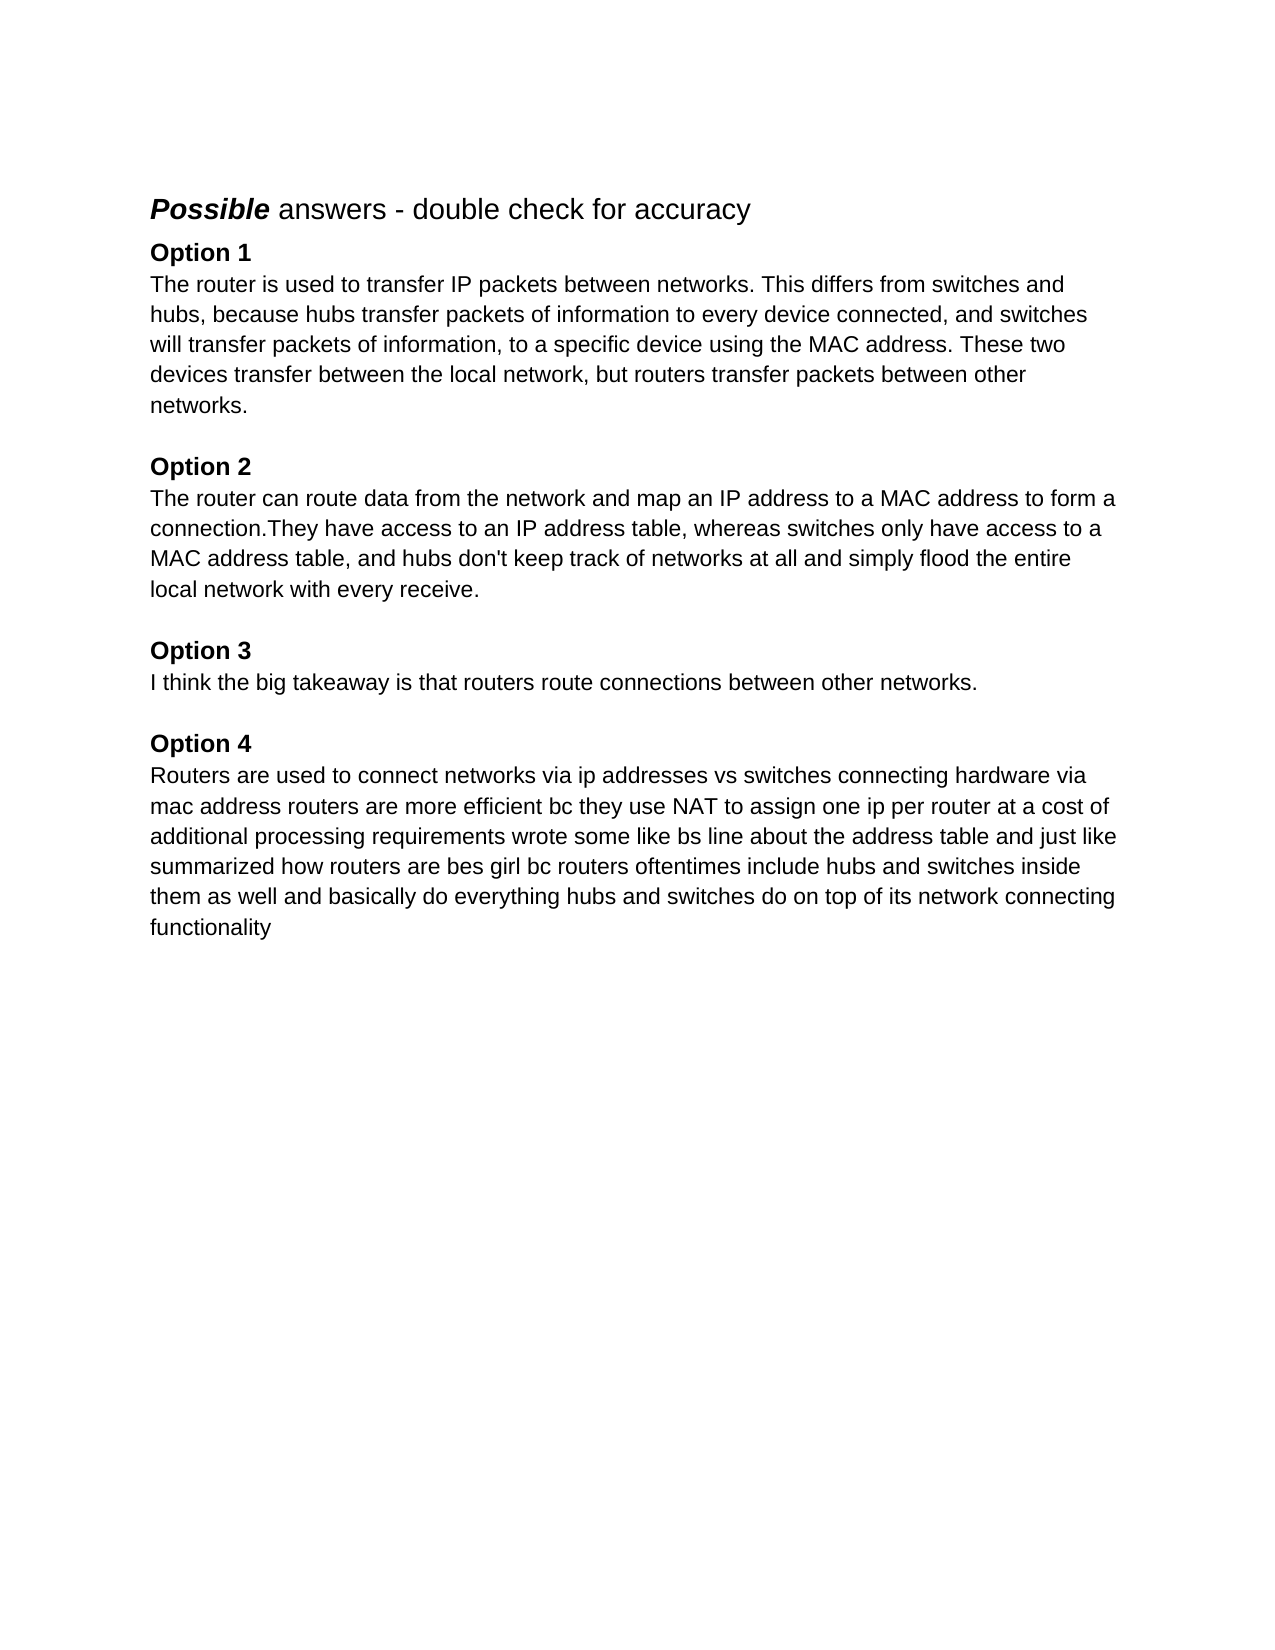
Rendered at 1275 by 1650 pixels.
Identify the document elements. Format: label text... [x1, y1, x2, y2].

text Option 1 [150, 238, 1125, 266]
text Option 3 [150, 636, 1125, 665]
text The router is used to transfer IP packets between networks. This differs from switches and hubs, because hubs transfer packets of information to every device connected, and switches will transfer packets of information, to a specific device using the MAC address. These two devices transfer between the local network, but routers transfer packets between other networks. [150, 271, 1125, 418]
text Option 2 [150, 452, 1125, 481]
text Routers are used to connect networks via ip addresses vs switches connecting hardware via mac address routers are more efficient bc they use NAT to assign one ip per router at a cost of additional processing requirements wrote some like bs line about the address table and just like summarized how routers are bes girl bc routers oftentimes include hubs and switches inside them as well and basically do everything hubs and switches do on top of its network connecting functionality [150, 762, 1125, 940]
text The router can route data from the network and map an IP address to a MAC address to form a connection.They have access to an IP address table, whereas switches only have access to a MAC address table, and hubs don't keep track of networks at all and simply flood the entire local network with every receive. [150, 485, 1125, 602]
text I think the big takeaway is that routers route connections between other networks. [150, 669, 1125, 695]
text Option 4 [150, 729, 1125, 758]
subtitle Possible answers - double check for accuracy [150, 192, 1125, 225]
